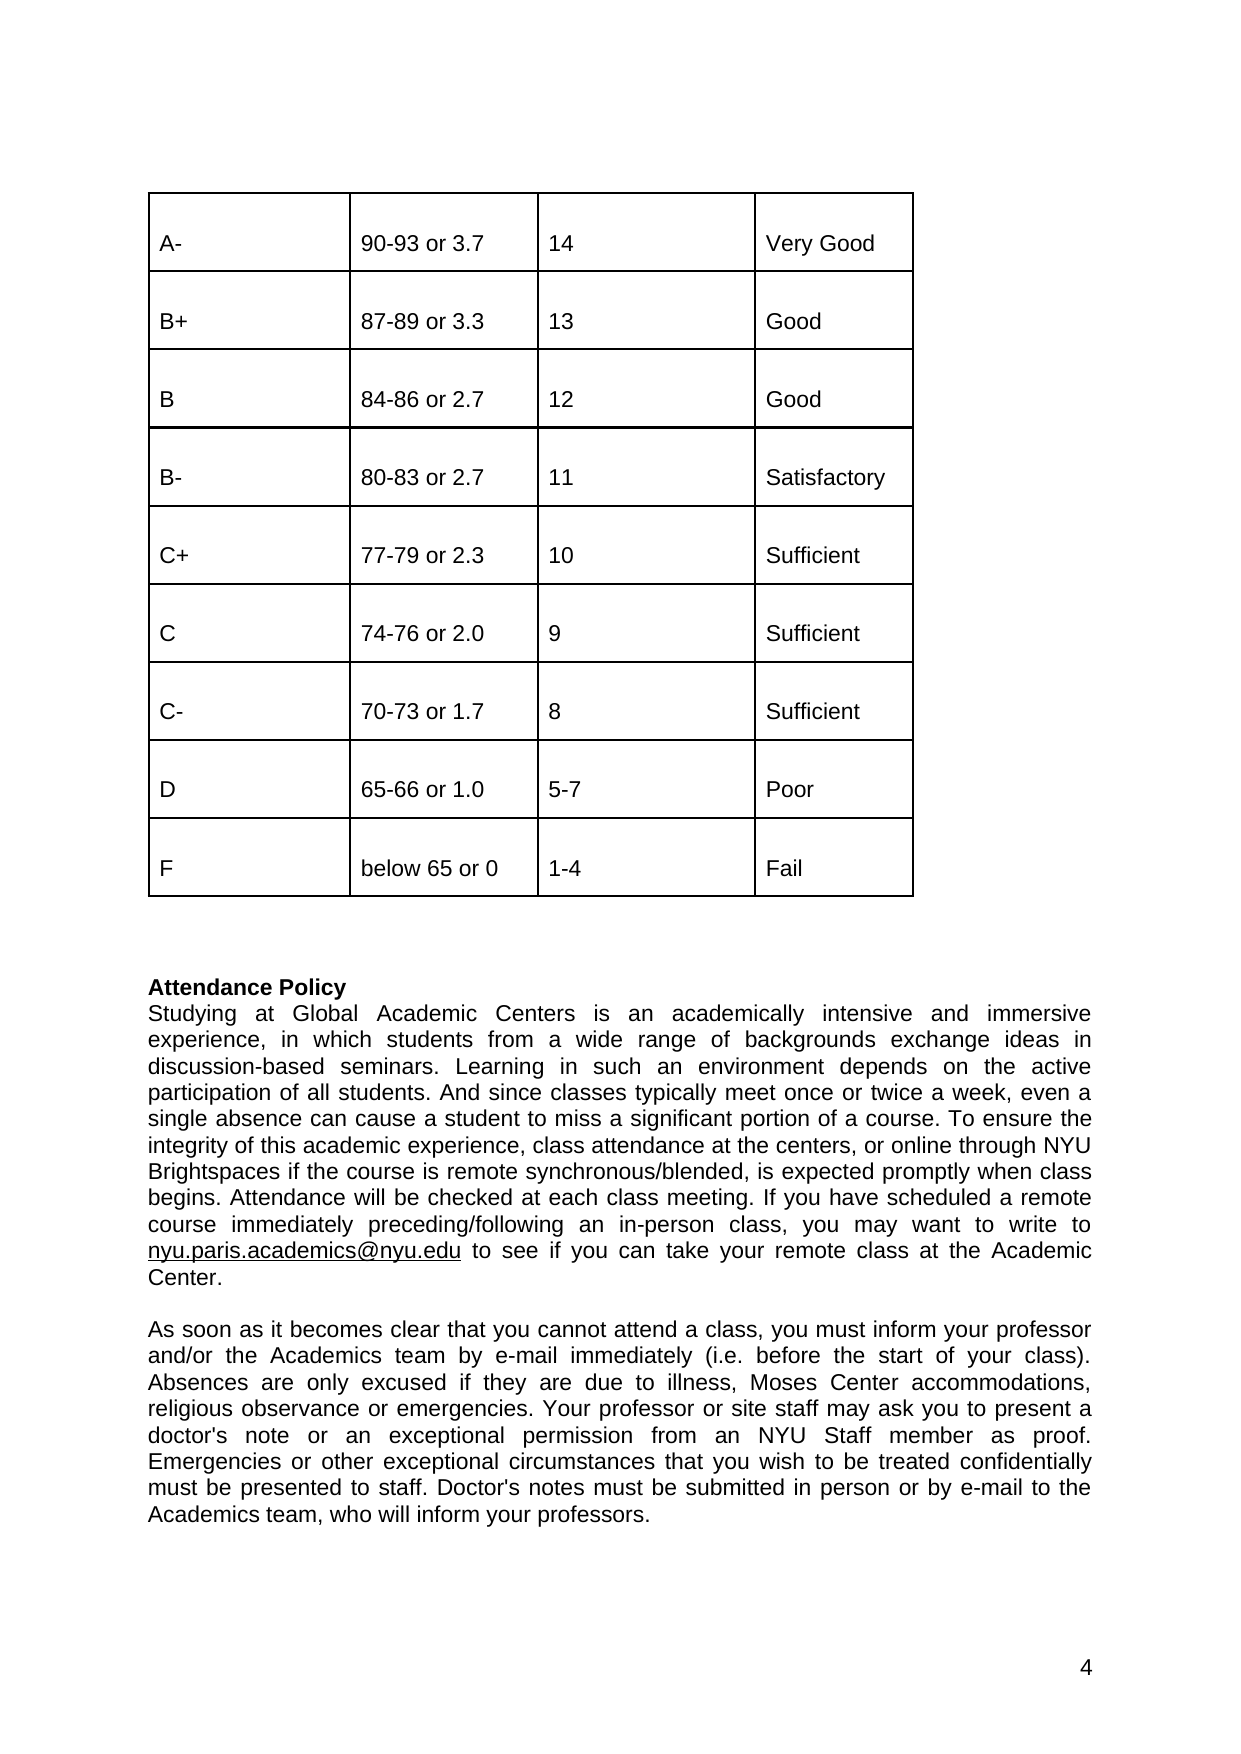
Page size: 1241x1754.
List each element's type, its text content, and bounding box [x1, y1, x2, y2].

table_cell 70-73 or 1.7 [351, 663, 537, 739]
table_cell Very Good [756, 194, 912, 270]
table_cell 1-4 [539, 819, 754, 895]
table_cell 74-76 or 2.0 [351, 585, 537, 661]
table_cell 12 [539, 350, 754, 426]
table_cell 77-79 or 2.3 [351, 507, 537, 583]
table_cell C [150, 585, 349, 661]
table_cell below 65 or 0 [351, 819, 537, 895]
table_cell 84-86 or 2.7 [351, 350, 537, 426]
table_cell F [150, 819, 349, 895]
table_cell 8 [539, 663, 754, 739]
table_cell 10 [539, 507, 754, 583]
text Studying at Global Academic Centers is an academically intensive and immersive experience, in which students from a wide range of backgrounds exchange ideas in discussion-based seminars. Learning in such an environment depends on the active participation of all students. And since classes typically meet once or twice a week, even a single absence can cause a student to miss a significant portion of a course. To ensure the integrity of this academic experience, class attendance at the centers, or online through NYU Brightspaces if the course is remote synchronous/blended, is expected promptly when class begins. Attendance will be checked at each class meeting. If you have scheduled a remote course immediately preceding/following an in-person class, you may want to write to nyu.paris.academics@nyu.edu to see if you can take your remote class at the Academic Center. [148, 1000, 1092, 1290]
table_cell 14 [539, 194, 754, 270]
table_cell B- [150, 429, 349, 504]
table_cell Fail [756, 819, 912, 895]
table_cell A- [150, 194, 349, 270]
subtitle Attendance Policy [148, 973, 1092, 1000]
table_cell Sufficient [756, 507, 912, 583]
table_cell 9 [539, 585, 754, 661]
table_cell 13 [539, 272, 754, 348]
table_cell B [150, 350, 349, 426]
table_cell Satisfactory [756, 429, 912, 504]
table_cell 11 [539, 429, 754, 504]
table_cell B+ [150, 272, 349, 348]
table_cell C- [150, 663, 349, 739]
table_cell Good [756, 350, 912, 426]
table_cell Sufficient [756, 663, 912, 739]
text As soon as it becomes clear that you cannot attend a class, you must inform your professor and/or the Academics team by e-mail immediately (i.e. before the start of your class). Absences are only excused if they are due to illness, Moses Center accommodations, religious observance or emergencies. Your professor or site staff may ask you to present a doctor's note or an exceptional permission from an NYU Staff member as proof. Emergencies or other exceptional circumstances that you wish to be treated confidentially must be presented to staff. Doctor's notes must be submitted in person or by e-mail to the Academics team, who will inform your professors. [148, 1316, 1092, 1527]
table_cell 90-93 or 3.7 [351, 194, 537, 270]
table_cell Good [756, 272, 912, 348]
table_cell Poor [756, 741, 912, 817]
table_cell 65-66 or 1.0 [351, 741, 537, 817]
table_cell 80-83 or 2.7 [351, 429, 537, 504]
table_cell C+ [150, 507, 349, 583]
table_cell 87-89 or 3.3 [351, 272, 537, 348]
table_cell 5-7 [539, 741, 754, 817]
table_cell Sufficient [756, 585, 912, 661]
table_cell D [150, 741, 349, 817]
